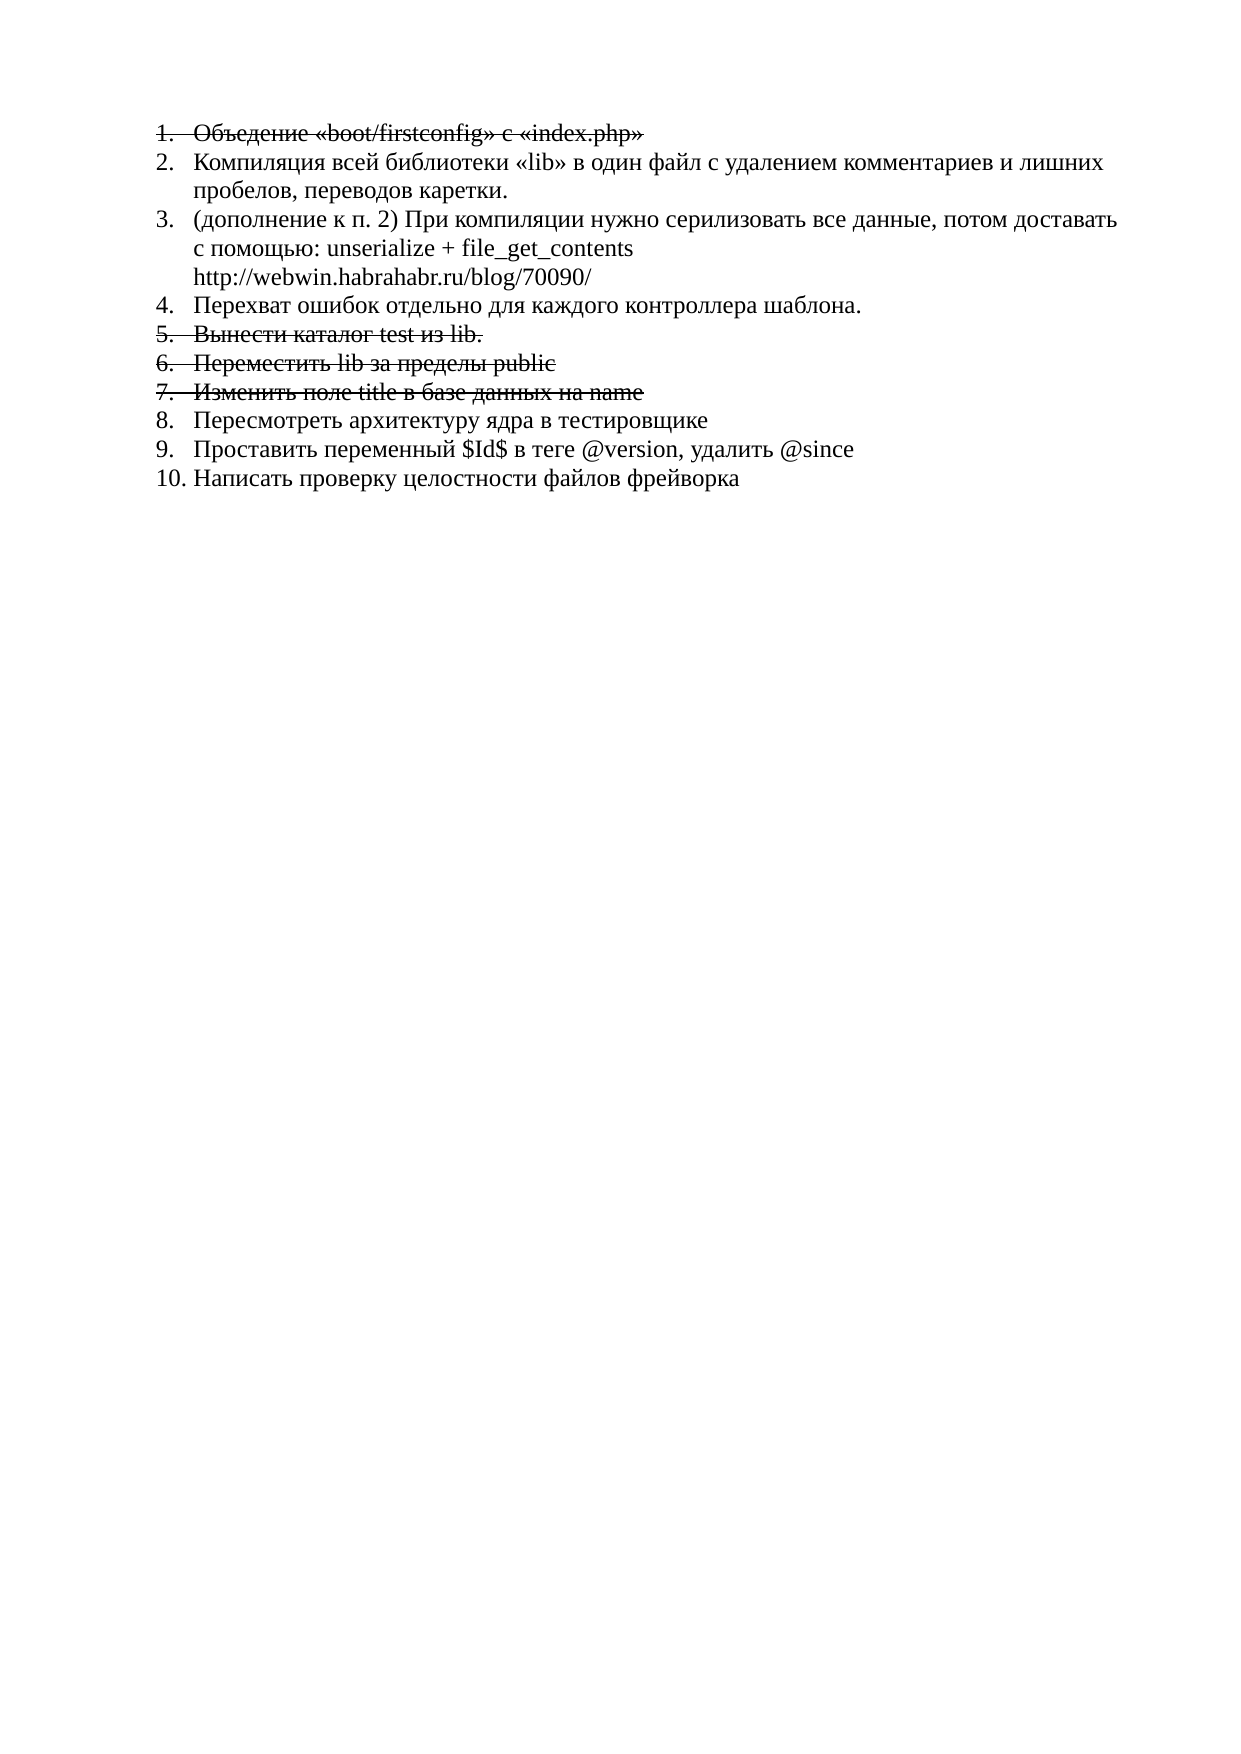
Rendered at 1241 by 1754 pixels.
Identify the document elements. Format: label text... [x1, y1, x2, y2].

list Объедение «boot/firstconfig» с «index.php» [156, 118, 1122, 147]
list Вынести каталог test из lib. [156, 319, 1122, 348]
list Переместить lib за пределы public [156, 348, 1122, 377]
list Компиляция всей библиотеки «lib» в один файл с удалением комментариев и лишних пробелов, переводов каретки. [156, 147, 1122, 204]
list http://webwin.habrahabr.ru/blog/70090/ [156, 262, 1122, 291]
list Перехват ошибок отдельно для каждого контроллера шаблона. [156, 291, 1122, 319]
list Написать проверку целостности файлов фрейворка [156, 463, 1122, 492]
list Пересмотреть архитектуру ядра в тестировщике [156, 406, 1122, 434]
list Изменить поле title в базе данных на name [156, 377, 1122, 406]
list (дополнение к п. 2) При компиляции нужно серилизовать все данные, потом доставать с помощью: unserialize + file_get_contents [156, 204, 1122, 262]
list Проставить переменный $Id$ в теге @version, удалить @since [156, 434, 1122, 463]
